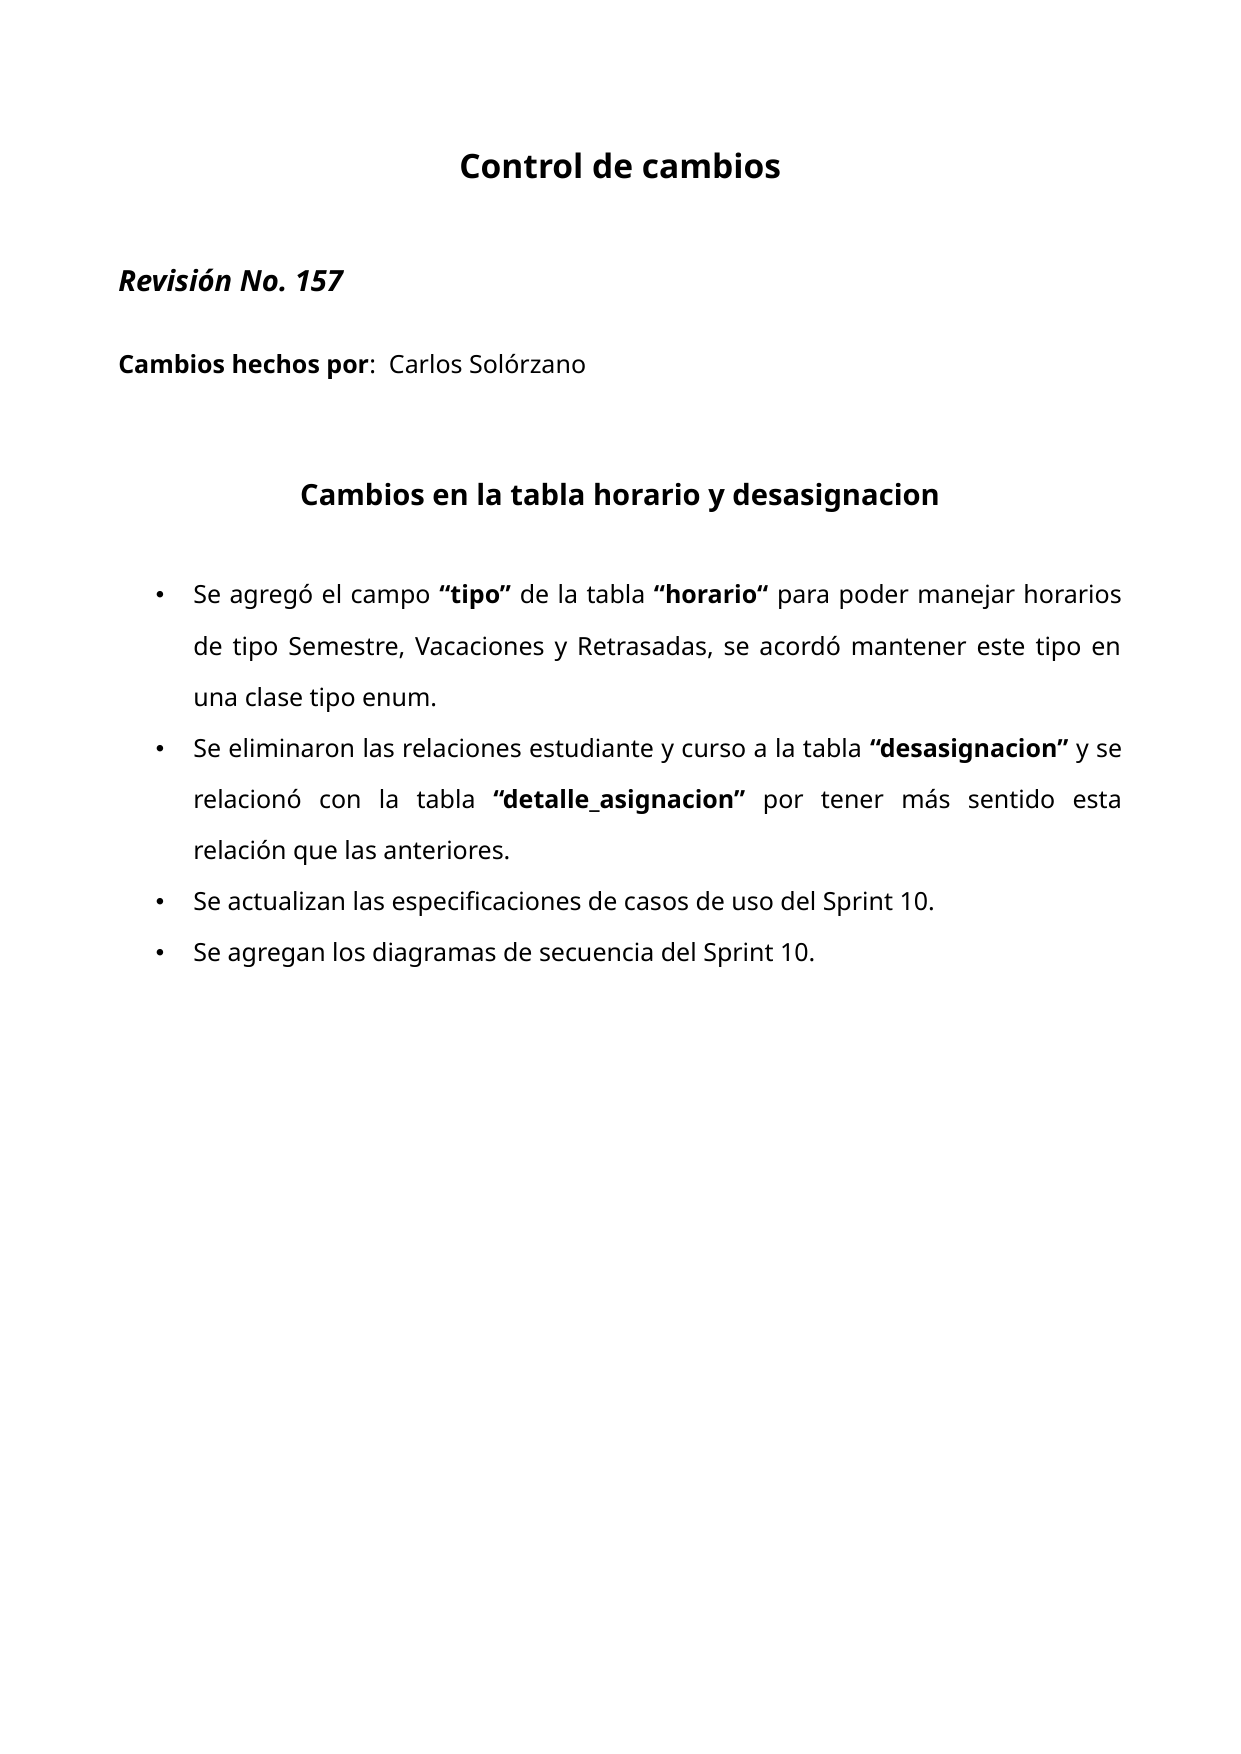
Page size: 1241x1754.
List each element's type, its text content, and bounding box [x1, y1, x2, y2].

list Se agregó el campo “tipo” de la tabla “horario“ para poder manejar horarios de tipo Semestre, Vacaciones y Retrasadas, se acordó mantener este tipo en una clase tipo enum. [156, 577, 1122, 713]
text Cambios hechos por: Carlos Solórzano [118, 347, 1122, 381]
subtitle Revisión No. 157 [118, 260, 1122, 300]
subtitle Cambios en la tabla horario y desasignacion [118, 474, 1122, 513]
list Se eliminaron las relaciones estudiante y curso a la tabla “desasignacion” y se relacionó con la tabla “detalle_asignacion” por tener más sentido esta relación que las anteriores. [156, 730, 1122, 866]
list Se actualizan las especificaciones de casos de uso del Sprint 10. [156, 883, 1122, 917]
subtitle Control de cambios [118, 143, 1122, 189]
list Se agregan los diagramas de secuencia del Sprint 10. [156, 934, 1122, 968]
